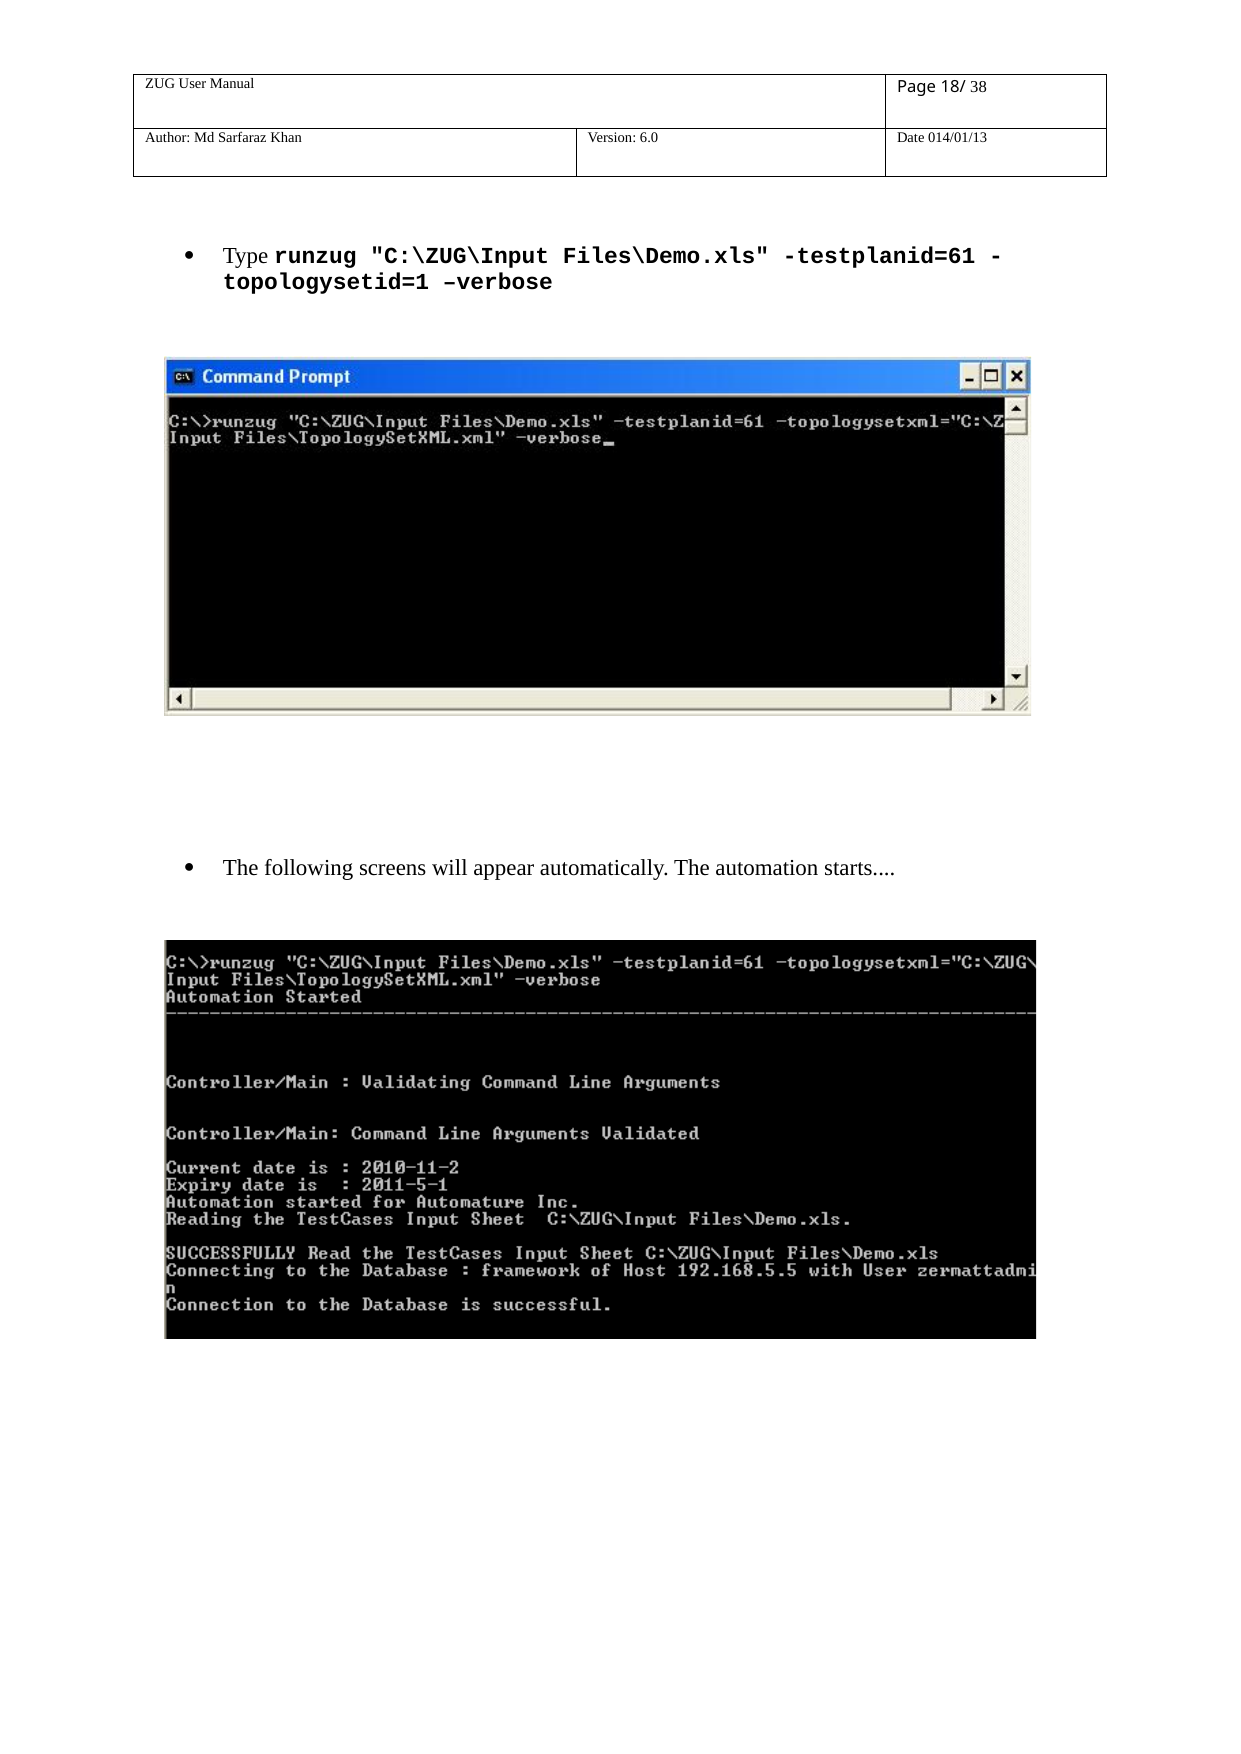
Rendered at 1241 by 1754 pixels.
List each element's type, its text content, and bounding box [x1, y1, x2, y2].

picture [164, 940, 1037, 1339]
list Type runzug "C:\ZUG\Input Files\Demo.xls" -testplanid=61 -topologysetid=1 –verbose [185, 242, 1092, 296]
picture [164, 356, 1032, 716]
list The following screens will appear automatically. The automation starts.... [185, 854, 1092, 880]
